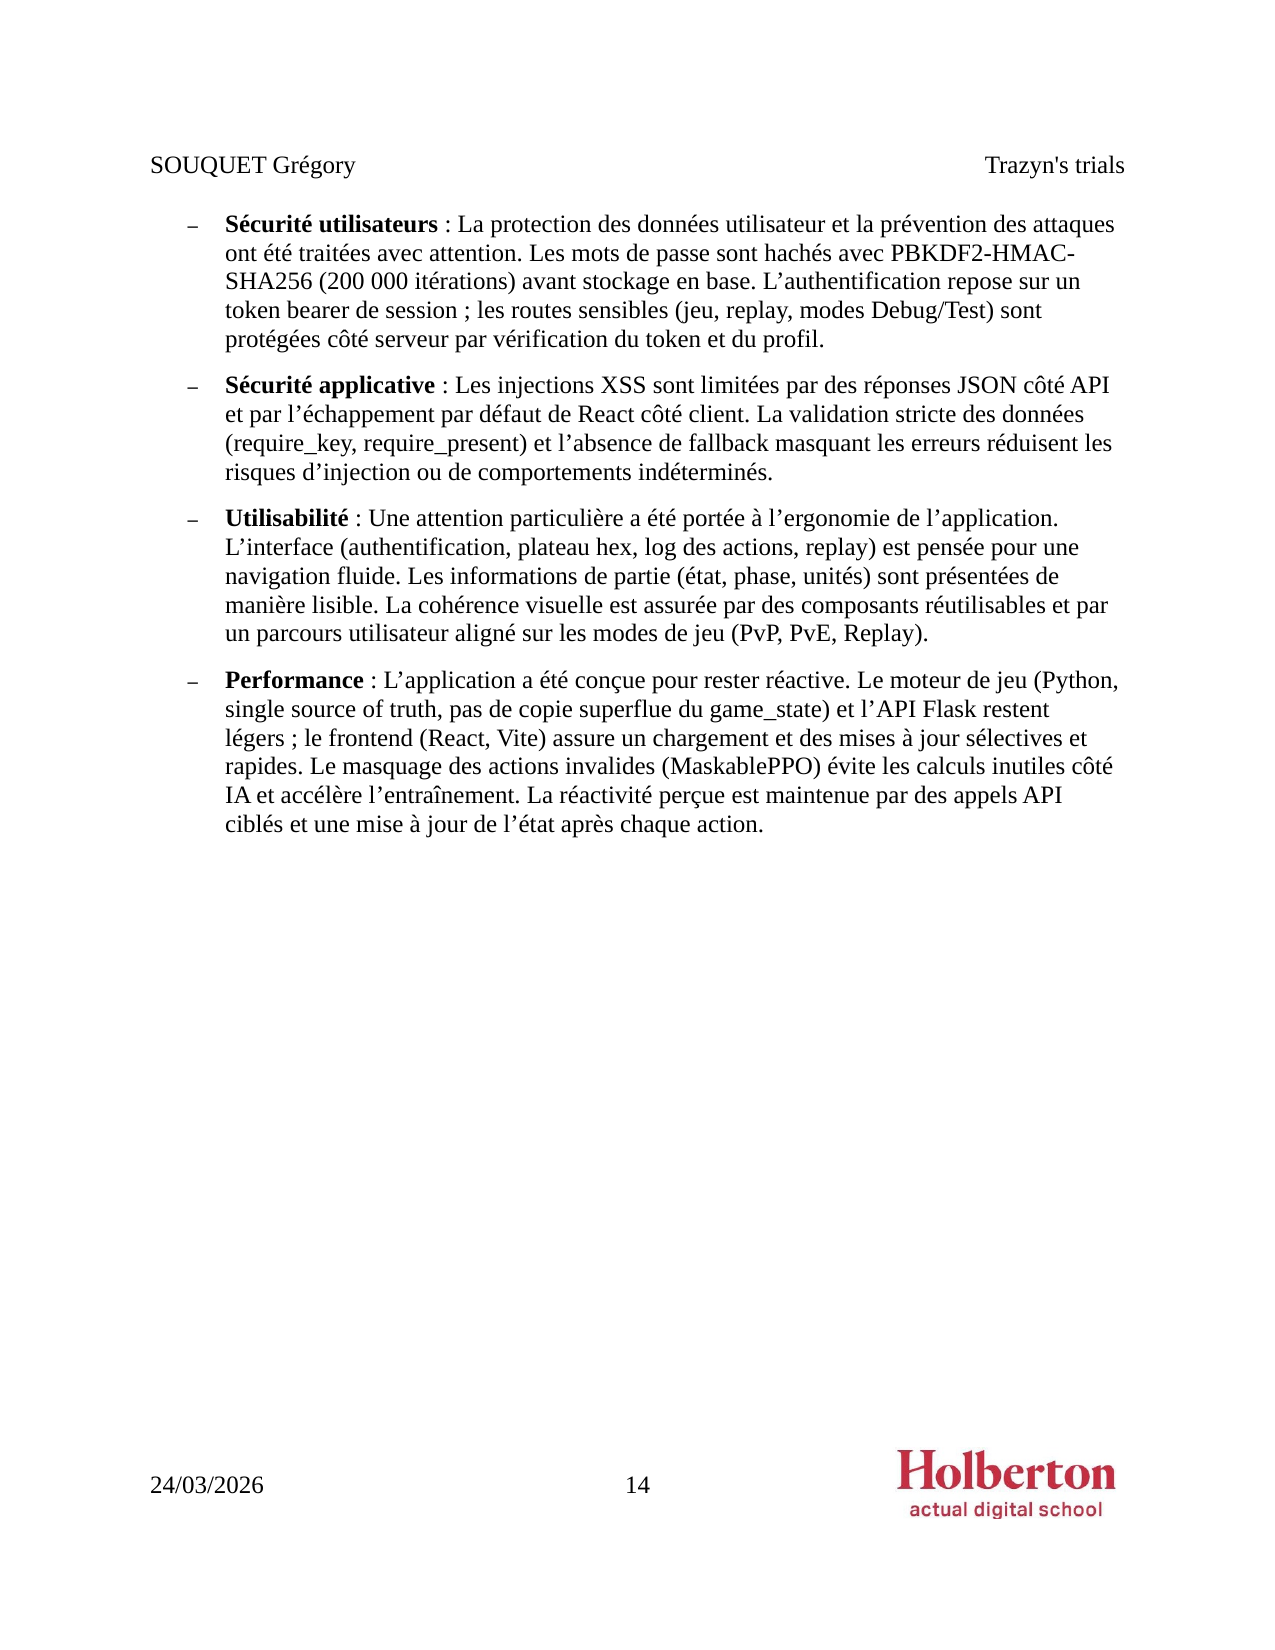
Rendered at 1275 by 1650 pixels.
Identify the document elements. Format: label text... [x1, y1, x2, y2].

list Sécurité utilisateurs : La protection des données utilisateur et la prévention des attaques ont été traitées avec attention. Les mots de passe sont hachés avec PBKDF2-HMAC-SHA256 (200 000 itérations) avant stockage en base. L’authentification repose sur un token bearer de session ; les routes sensibles (jeu, replay, modes Debug/Test) sont protégées côté serveur par vérification du token et du profil. [187, 209, 1125, 353]
list Performance : L’application a été conçue pour rester réactive. Le moteur de jeu (Python, single source of truth, pas de copie superflue du game_state) et l’API Flask restent légers ; le frontend (React, Vite) assure un chargement et des mises à jour sélectives et rapides. Le masquage des actions invalides (MaskablePPO) évite les calculs inutiles côté IA et accélère l’entraînement. La réactivité perçue est maintenue par des appels API ciblés et une mise à jour de l’état après chaque action. [187, 665, 1125, 838]
picture [886, 1447, 1117, 1519]
list Sécurité applicative : Les injections XSS sont limitées par des réponses JSON côté API et par l’échappement par défaut de React côté client. La validation stricte des données (require_key, require_present) et l’absence de fallback masquant les erreurs réduisent les risques d’injection ou de comportements indéterminés. [187, 371, 1125, 486]
list Utilisabilité : Une attention particulière a été portée à l’ergonomie de l’application. L’interface (authentification, plateau hex, log des actions, replay) est pensée pour une navigation fluide. Les informations de partie (état, phase, unités) sont présentées de manière lisible. La cohérence visuelle est assurée par des composants réutilisables et par un parcours utilisateur aligné sur les modes de jeu (PvP, PvE, Replay). [187, 503, 1125, 647]
